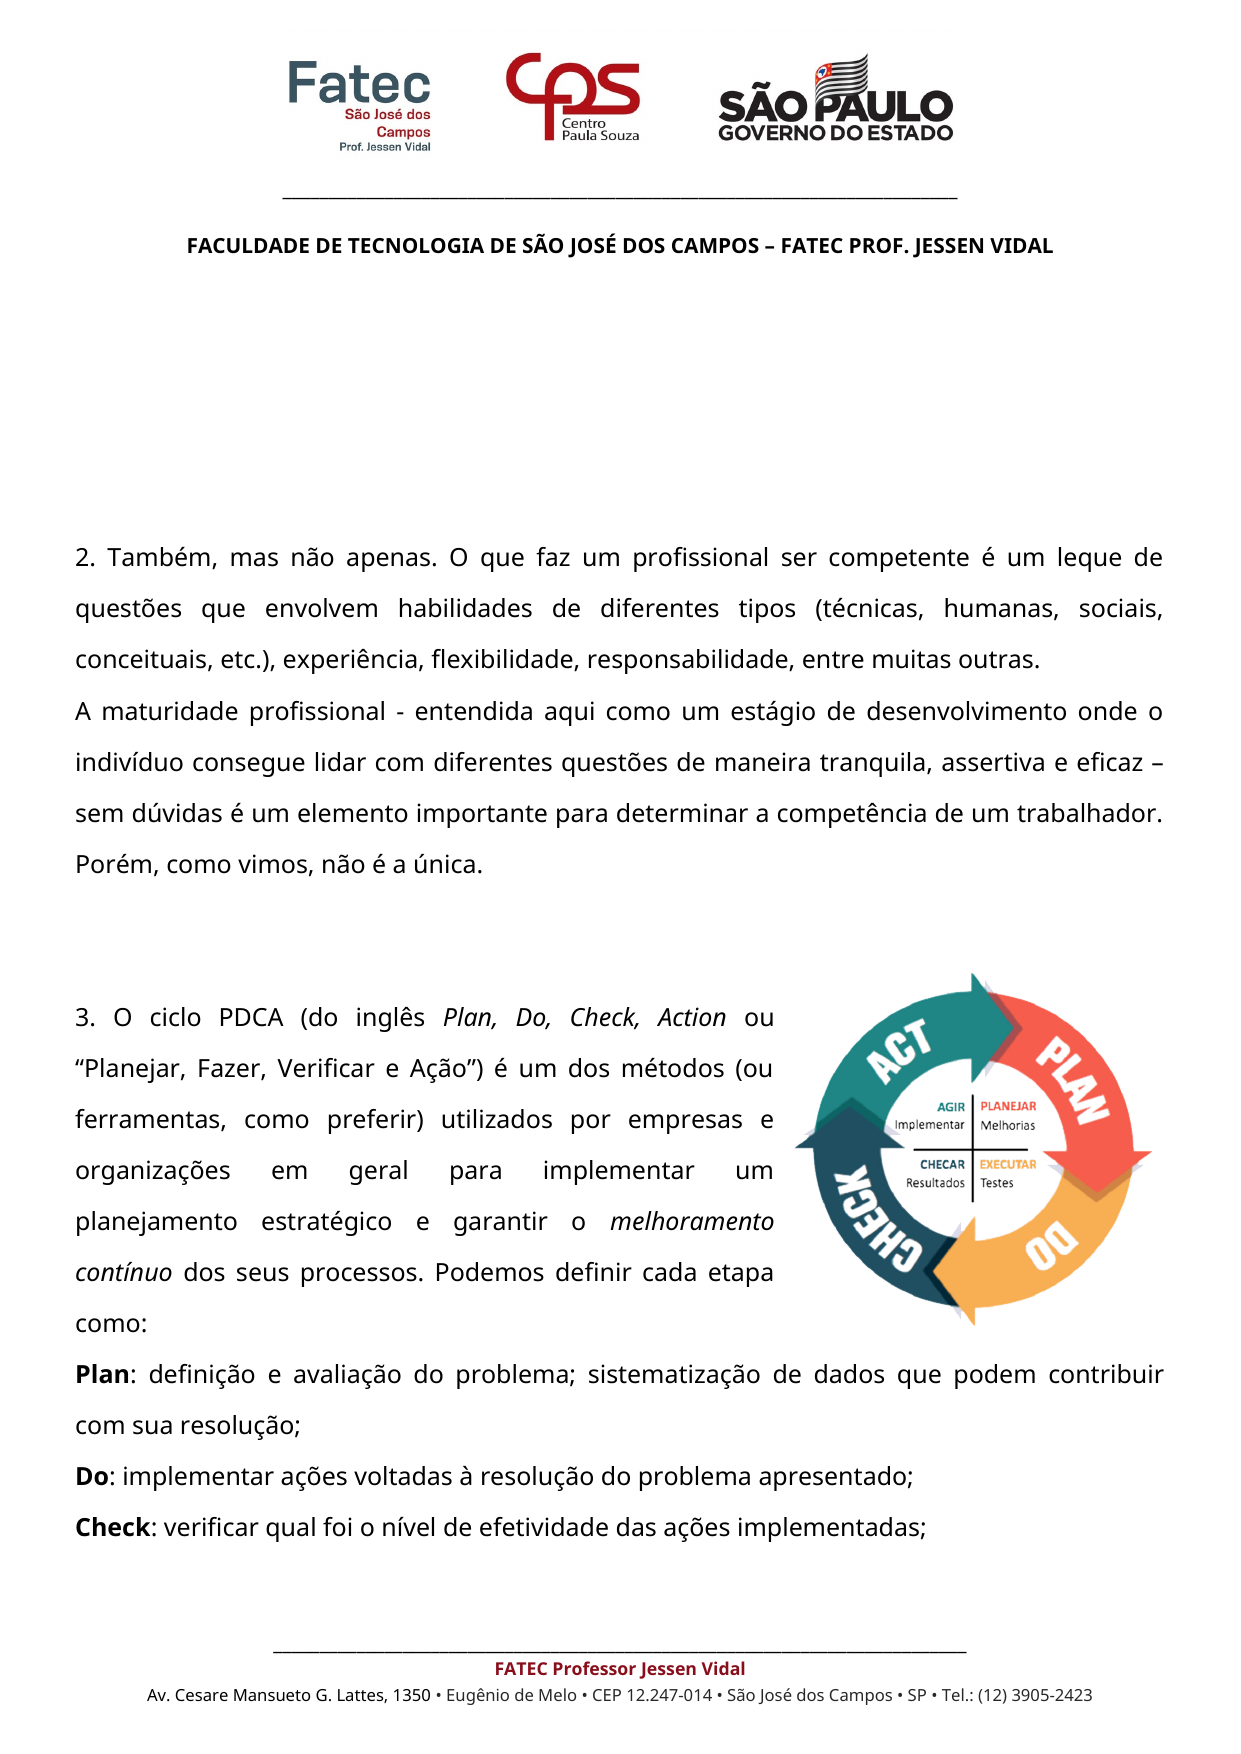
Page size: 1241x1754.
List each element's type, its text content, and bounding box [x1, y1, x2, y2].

text Do: implementar ações voltadas à resolução do problema apresentado; [75, 1459, 1165, 1493]
picture [774, 949, 1164, 1351]
picture [281, 29, 959, 174]
text Check: verificar qual foi o nível de efetividade das ações implementadas; [75, 1510, 1165, 1544]
text 3. O ciclo PDCA (do inglês Plan, Do, Check, Action ou “Planejar, Fazer, Verificar e Ação”) é um dos métodos (ou ferramentas, como preferir) utilizados por empresas e organizações em geral para implementar um planejamento estratégico e garantir o melhoramento contínuo dos seus processos. Podemos definir cada etapa como: [75, 999, 774, 1340]
text Plan: definição e avaliação do problema; sistematização de dados que podem contribuir com sua resolução; [75, 1357, 1165, 1442]
text A maturidade profissional - entendida aqui como um estágio de desenvolvimento onde o indivíduo consegue lidar com diferentes questões de maneira tranquila, assertiva e eficaz – sem dúvidas é um elemento importante para determinar a competência de um trabalhador. Porém, como vimos, não é a única. [75, 693, 1165, 880]
text 2. Também, mas não apenas. O que faz um profissional ser competente é um leque de questões que envolvem habilidades de diferentes tipos (técnicas, humanas, sociais, conceituais, etc.), experiência, flexibilidade, responsabilidade, entre muitas outras. [75, 540, 1165, 676]
